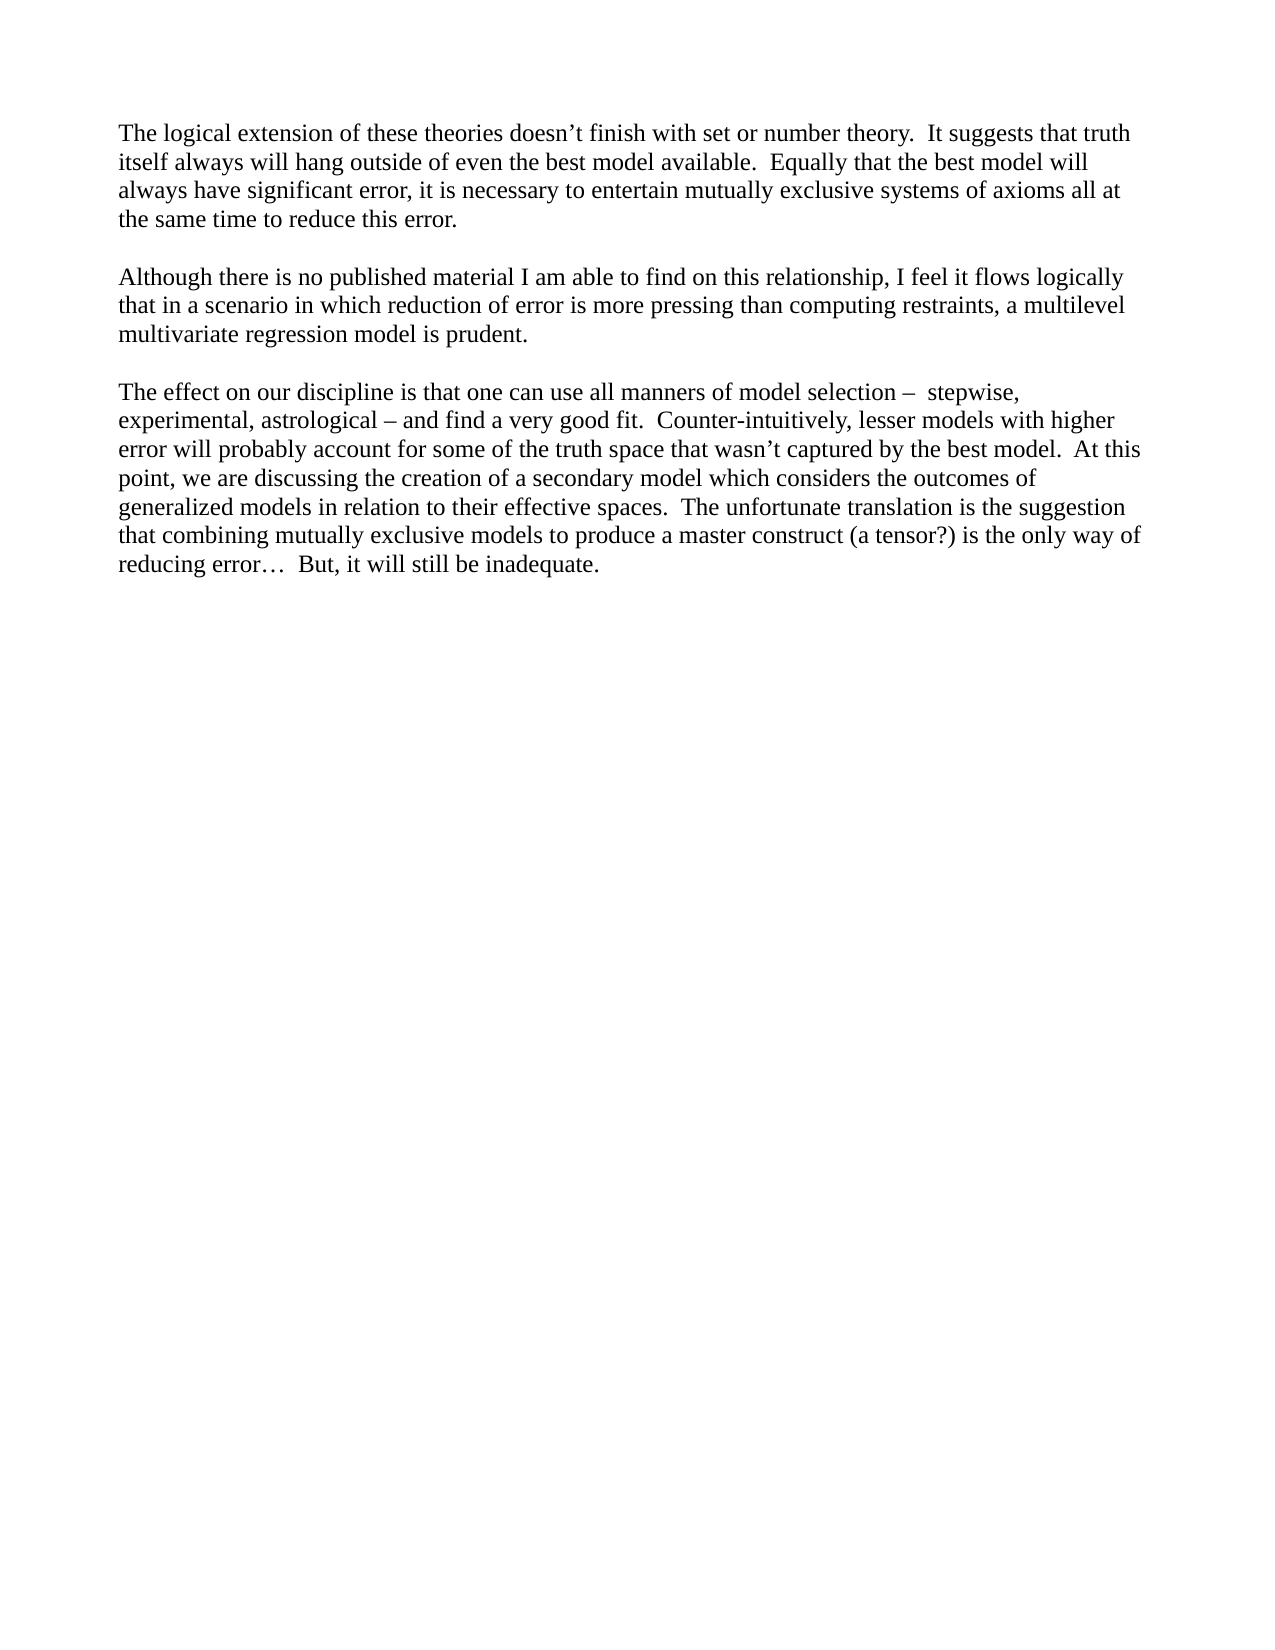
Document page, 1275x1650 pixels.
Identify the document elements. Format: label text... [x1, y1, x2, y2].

text The logical extension of these theories doesn’t finish with set or number theory. It suggests that truth itself always will hang outside of even the best model available. Equally that the best model will always have significant error, it is necessary to entertain mutually exclusive systems of axioms all at the same time to reduce this error. [118, 118, 1157, 233]
text Although there is no published material I am able to find on this relationship, I feel it flows logically that in a scenario in which reduction of error is more pressing than computing restraints, a multilevel multivariate regression model is prudent. [118, 262, 1157, 348]
text The effect on our discipline is that one can use all manners of model selection – stepwise, experimental, astrological – and find a very good fit. Counter-intuitively, lesser models with higher error will probably account for some of the truth space that wasn’t captured by the best model. At this point, we are discussing the creation of a secondary model which considers the outcomes of generalized models in relation to their effective spaces. The unfortunate translation is the suggestion that combining mutually exclusive models to produce a master construct (a tensor?) is the only way of reducing error… But, it will still be inadequate. [118, 377, 1157, 578]
